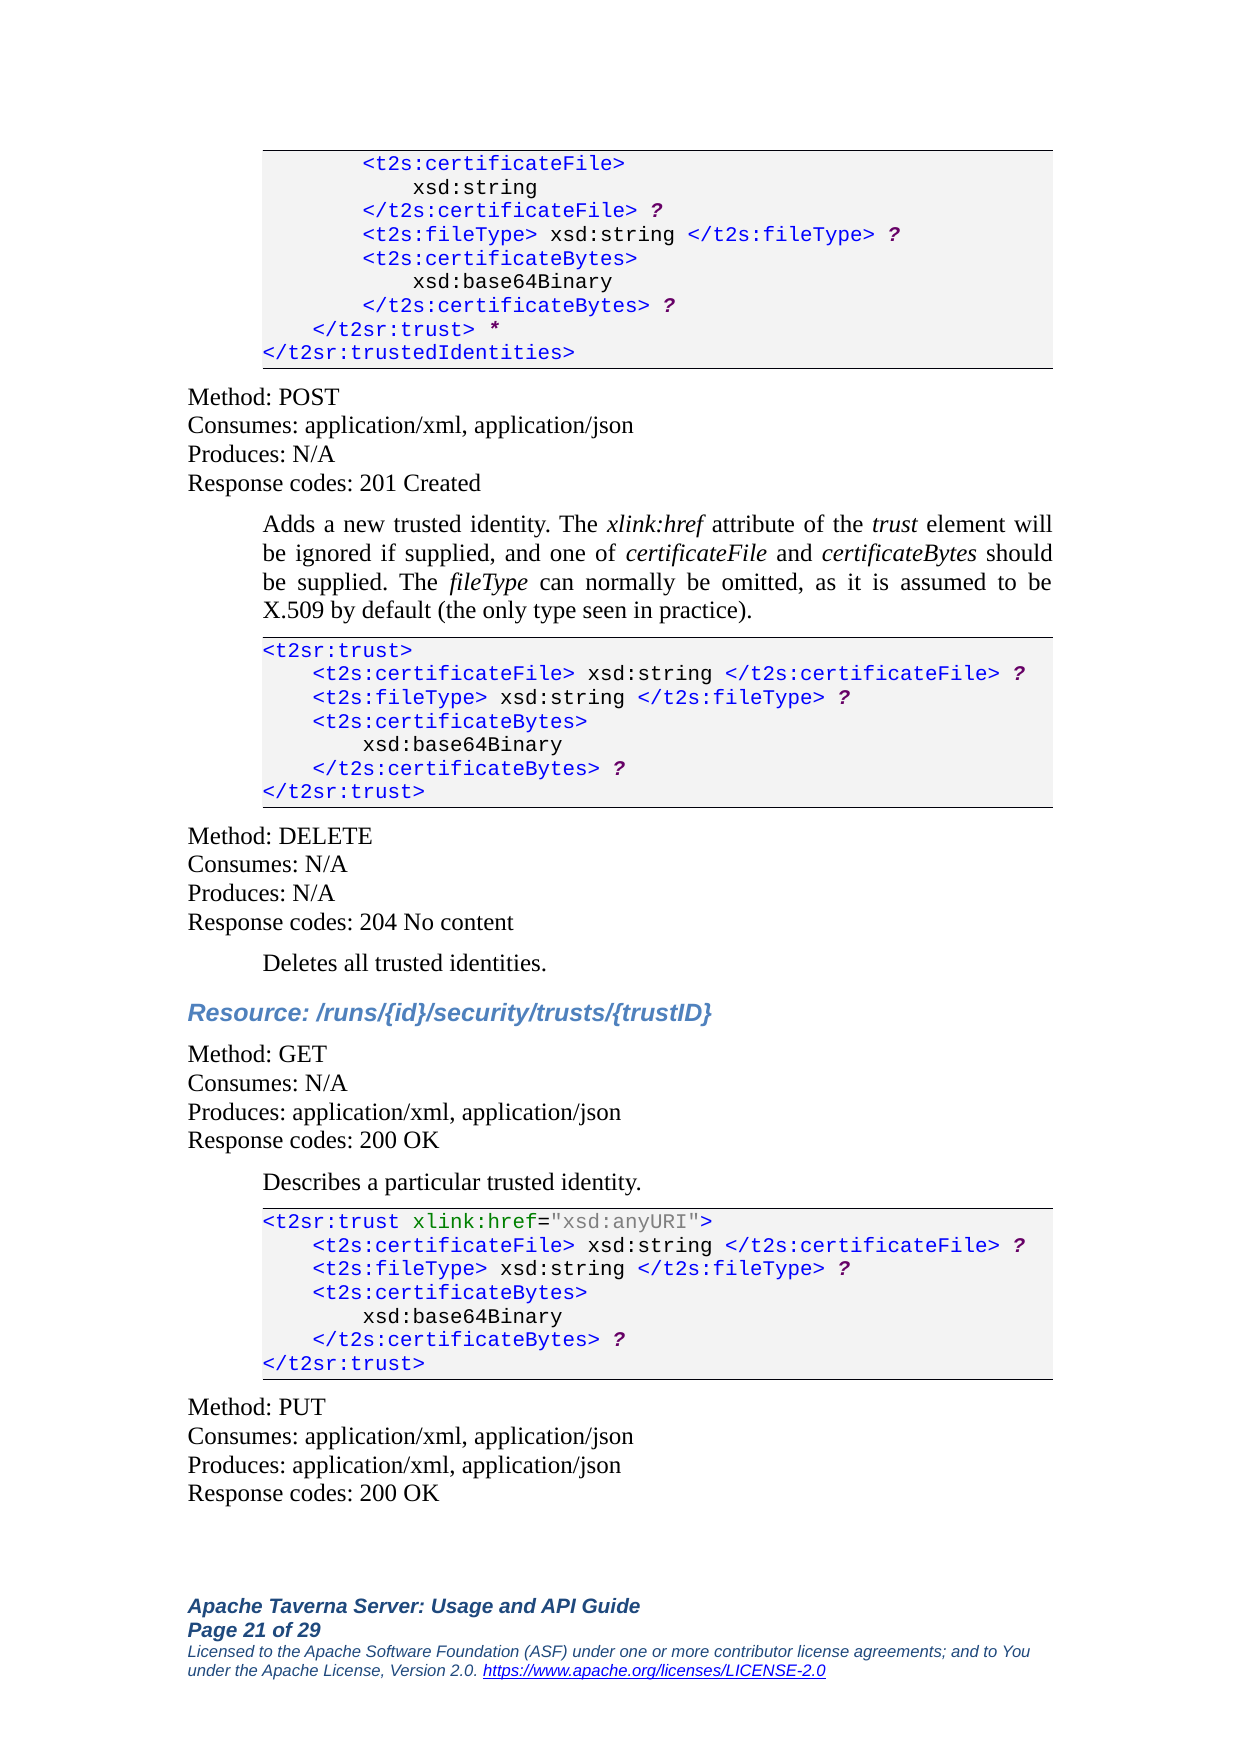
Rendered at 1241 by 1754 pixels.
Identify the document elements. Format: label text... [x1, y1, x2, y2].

text </t2sr:trust> * [262, 316, 1053, 339]
text </t2s:certificateBytes> ? [262, 755, 1053, 778]
text Method: PUT Consumes: application/xml, application/json Produces: application/xml, application/json Response codes: 200 OK [187, 1392, 1053, 1507]
text <t2s:fileType> xsd:string </t2s:fileType> ? [262, 684, 1053, 707]
text Describes a particular trusted identity. [262, 1167, 1053, 1195]
text <t2sr:trust xlink:href="xsd:anyURI"> [262, 1209, 1053, 1232]
text <t2sr:trust> [262, 638, 1053, 660]
text <t2s:certificateBytes> [262, 244, 1053, 268]
text </t2s:certificateFile> ? [262, 197, 1053, 221]
text </t2sr:trustedIdentities> [262, 339, 1053, 369]
text <t2s:certificateFile> [262, 151, 1053, 174]
text xsd:base64Binary [262, 1302, 1053, 1326]
text <t2s:certificateFile> xsd:string </t2s:certificateFile> ? [262, 660, 1053, 684]
text xsd:base64Binary [262, 268, 1053, 292]
text </t2sr:trust> [262, 1350, 1053, 1380]
text <t2s:certificateFile> xsd:string </t2s:certificateFile> ? [262, 1232, 1053, 1255]
text </t2sr:trust> [262, 778, 1053, 808]
text xsd:base64Binary [262, 731, 1053, 755]
text Method: POST Consumes: application/xml, application/json Produces: N/A Response codes: 201 Created [187, 382, 1053, 497]
text <t2s:fileType> xsd:string </t2s:fileType> ? [262, 1255, 1053, 1279]
text </t2s:certificateBytes> ? [262, 1326, 1053, 1350]
text </t2s:certificateBytes> ? [262, 292, 1053, 316]
text xsd:string [262, 174, 1053, 197]
text Method: GET Consumes: N/A Produces: application/xml, application/json Response codes: 200 OK [187, 1039, 1053, 1154]
text <t2s:fileType> xsd:string </t2s:fileType> ? [262, 221, 1053, 244]
text Adds a new trusted identity. The xlink:href attribute of the trust element will be ignored if supplied, and one of certificateFile and certificateBytes should be supplied. The fileType can normally be omitted, as it is assumed to be X.509 by default (the only type seen in practice). [262, 509, 1053, 624]
text <t2s:certificateBytes> [262, 707, 1053, 731]
text Deletes all trusted identities. [262, 948, 1053, 977]
text <t2s:certificateBytes> [262, 1279, 1053, 1302]
subtitle Resource: /runs/{id}/security/trusts/{trustID} [187, 998, 1053, 1027]
text Method: DELETE Consumes: N/A Produces: N/A Response codes: 204 No content [187, 821, 1053, 936]
